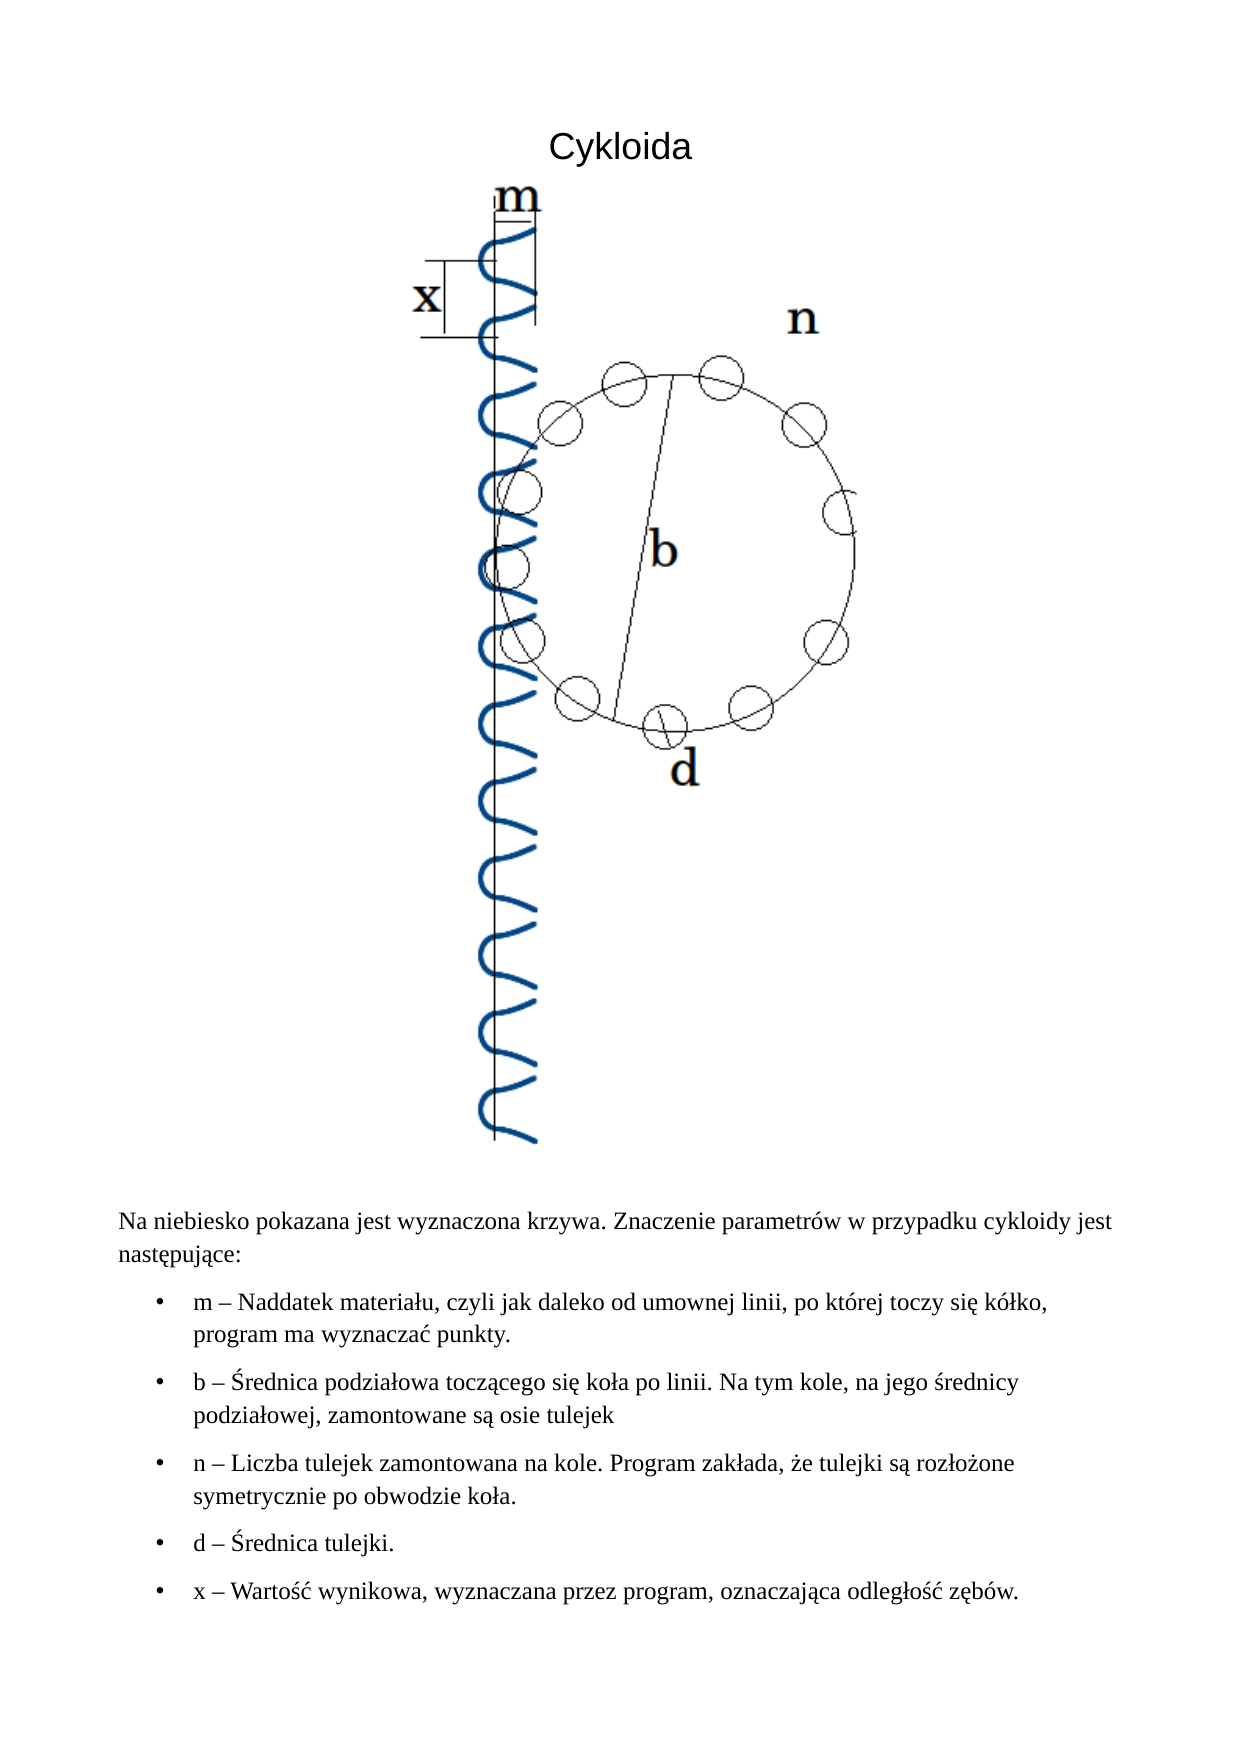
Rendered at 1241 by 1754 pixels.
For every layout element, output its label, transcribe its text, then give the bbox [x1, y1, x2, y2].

picture [383, 180, 857, 1202]
list m – Naddatek materiału, czyli jak daleko od umownej linii, po której toczy się kółko, program ma wyznaczać punkty. [156, 1287, 1122, 1348]
list x – Wartość wynikowa, wyznaczana przez program, oznaczająca odległość zębów. [156, 1576, 1122, 1605]
list b – Średnica podziałowa toczącego się koła po linii. Na tym kole, na jego średnicy podziałowej, zamontowane są osie tulejek [156, 1367, 1122, 1429]
subtitle Cykloida [118, 124, 1122, 167]
list n – Liczba tulejek zamontowana na kole. Program zakłada, że tulejki są rozłożone symetrycznie po obwodzie koła. [156, 1448, 1122, 1509]
text Na niebiesko pokazana jest wyznaczona krzywa. Znaczenie parametrów w przypadku cykloidy jest następujące: [118, 180, 1122, 1268]
list d – Średnica tulejki. [156, 1528, 1122, 1557]
